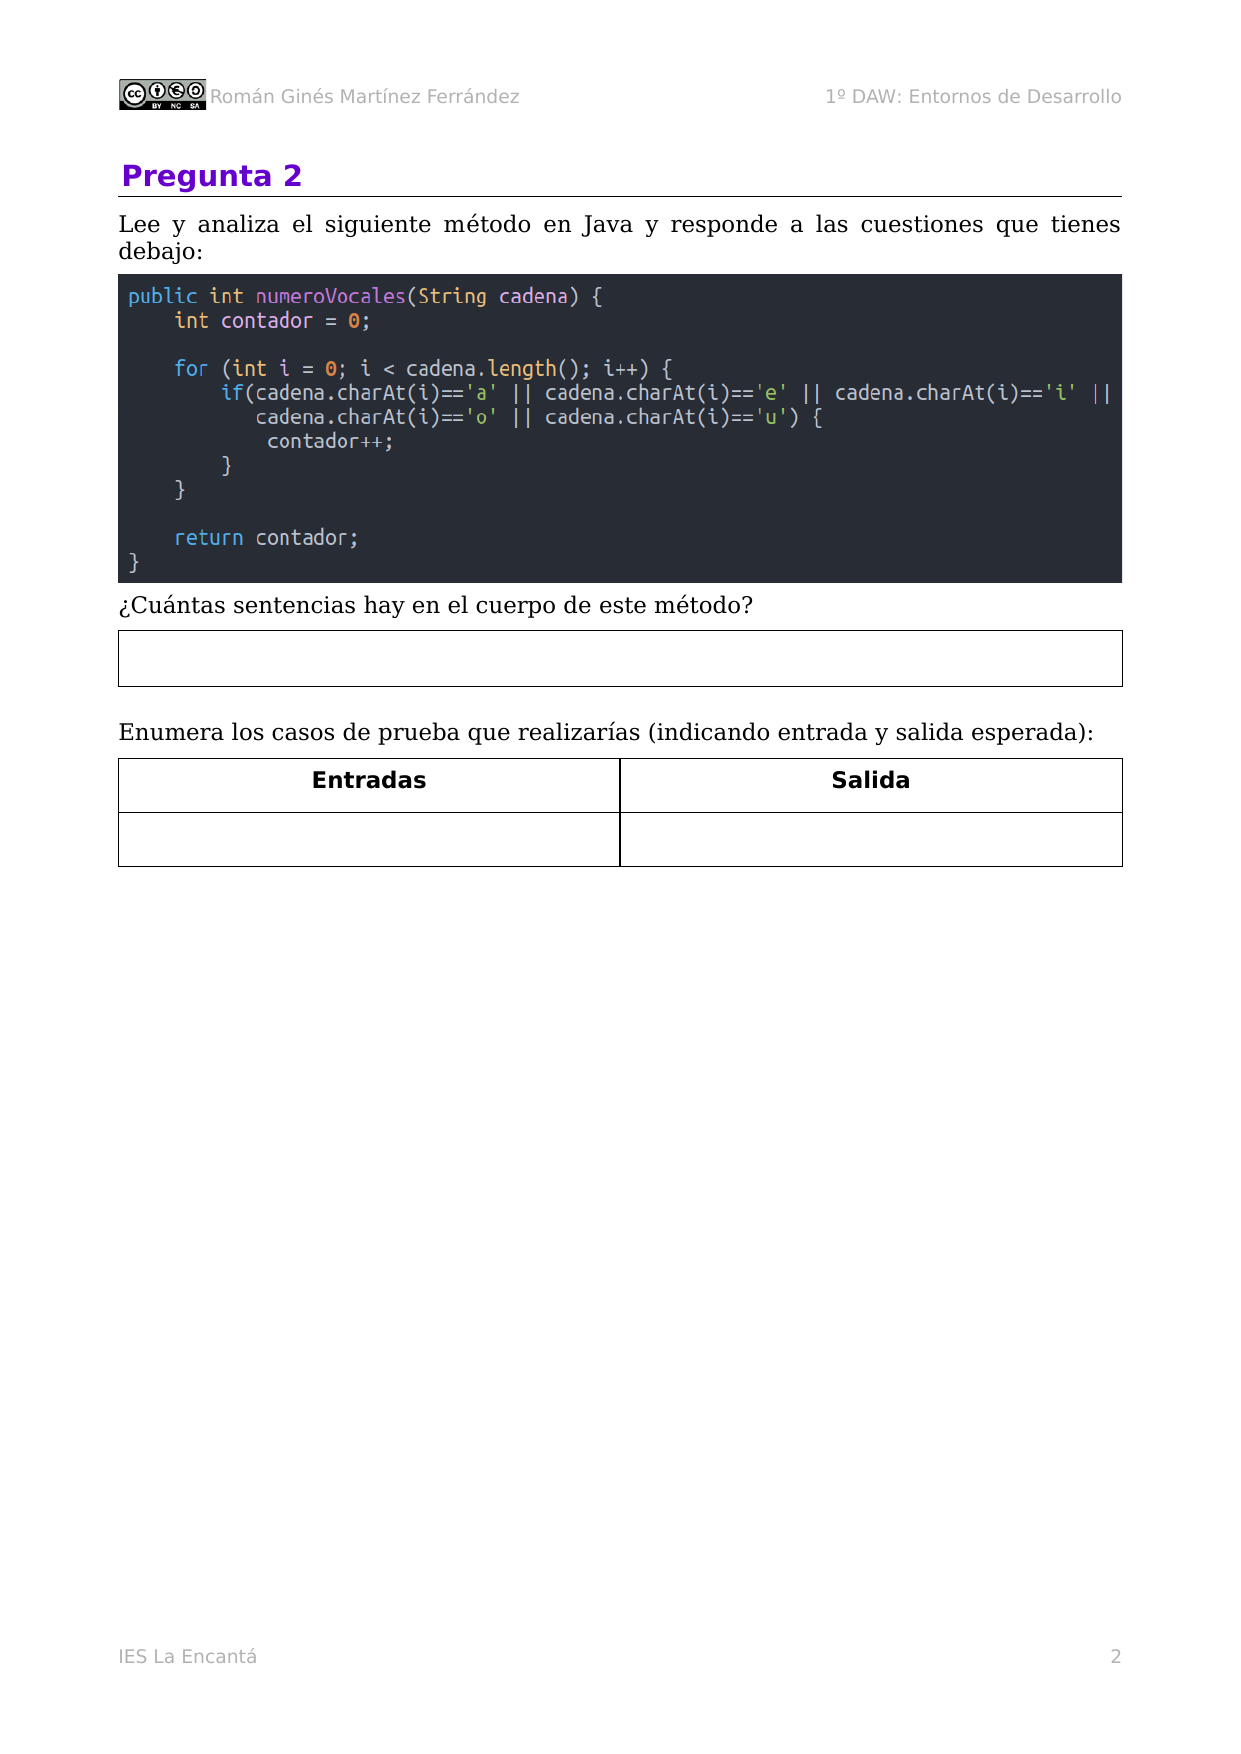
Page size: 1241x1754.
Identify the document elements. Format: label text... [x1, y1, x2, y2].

table_header Salida [621, 759, 1122, 812]
text Enumera los casos de prueba que realizarías (indicando entrada y salida esperada): [118, 719, 1122, 746]
picture [119, 79, 207, 110]
text Pregunta 2 [118, 156, 1122, 196]
table_header Entradas [119, 759, 619, 812]
picture [118, 274, 1123, 583]
table_cell [621, 813, 1122, 866]
text Lee y analiza el siguiente método en Java y responde a las cuestiones que tienes debajo: [118, 211, 1122, 265]
text ¿Cuántas sentencias hay en el cuerpo de este método? [118, 583, 1122, 618]
table_cell [119, 813, 619, 866]
table_header [119, 631, 1122, 686]
